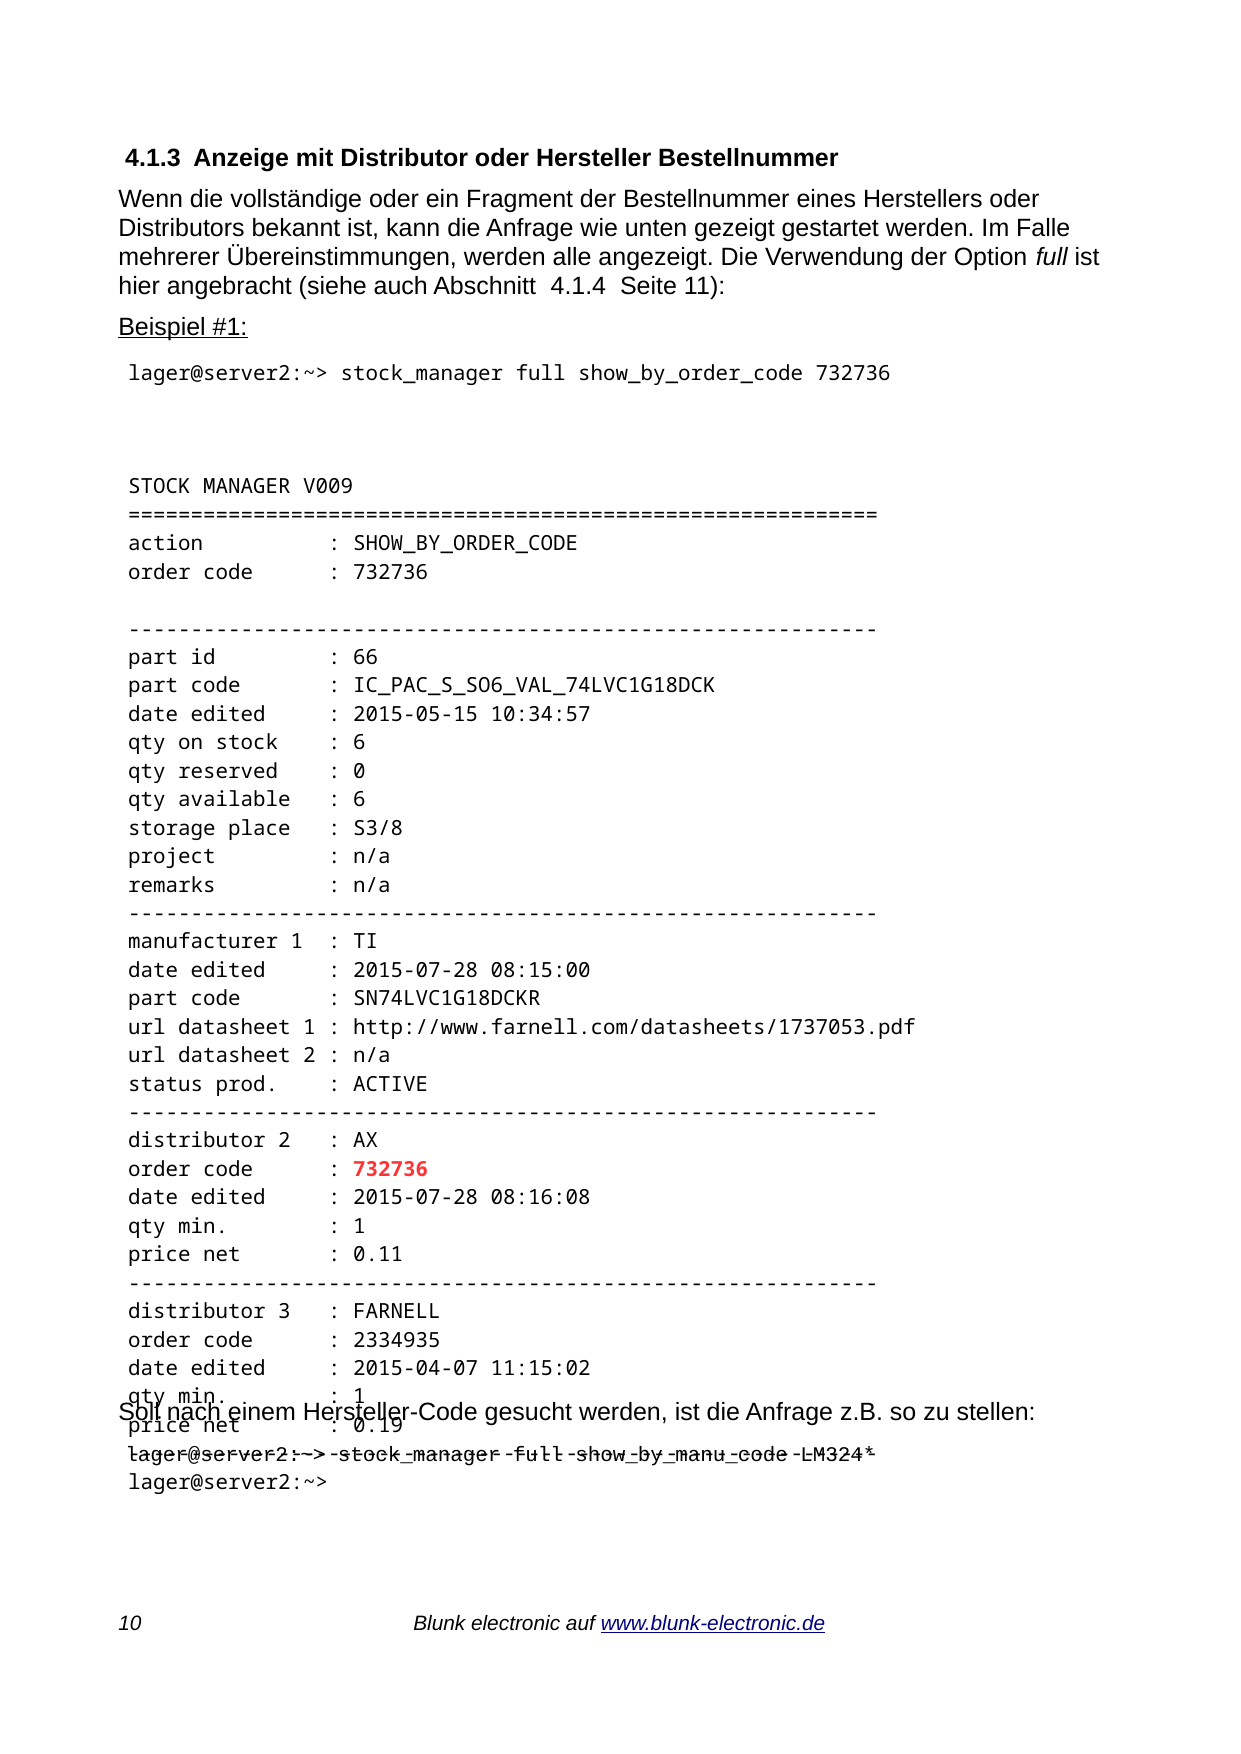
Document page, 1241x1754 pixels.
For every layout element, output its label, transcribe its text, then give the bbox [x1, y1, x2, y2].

text lager@server2:~> stock_manager full show_by_manu_code LM324* [118, 1438, 1123, 1468]
text Soll nach einem Hersteller-Code gesucht werden, ist die Anfrage z.B. so zu stellen: [118, 1397, 1123, 1426]
text Beispiel #1: [118, 312, 1123, 341]
subtitle Anzeige mit Distributor oder Hersteller Bestellnummer [118, 143, 1123, 172]
text Wenn die vollständige oder ein Fragment der Bestellnummer eines Herstellers oder Distributors bekannt ist, kann die Anfrage wie unten gezeigt gestartet werden. Im Falle mehrerer Übereinstimmungen, werden alle angezeigt. Die Verwendung der Option full ist hier angebracht (siehe auch Abschnitt 4.1.4 Seite 12): [118, 184, 1123, 299]
